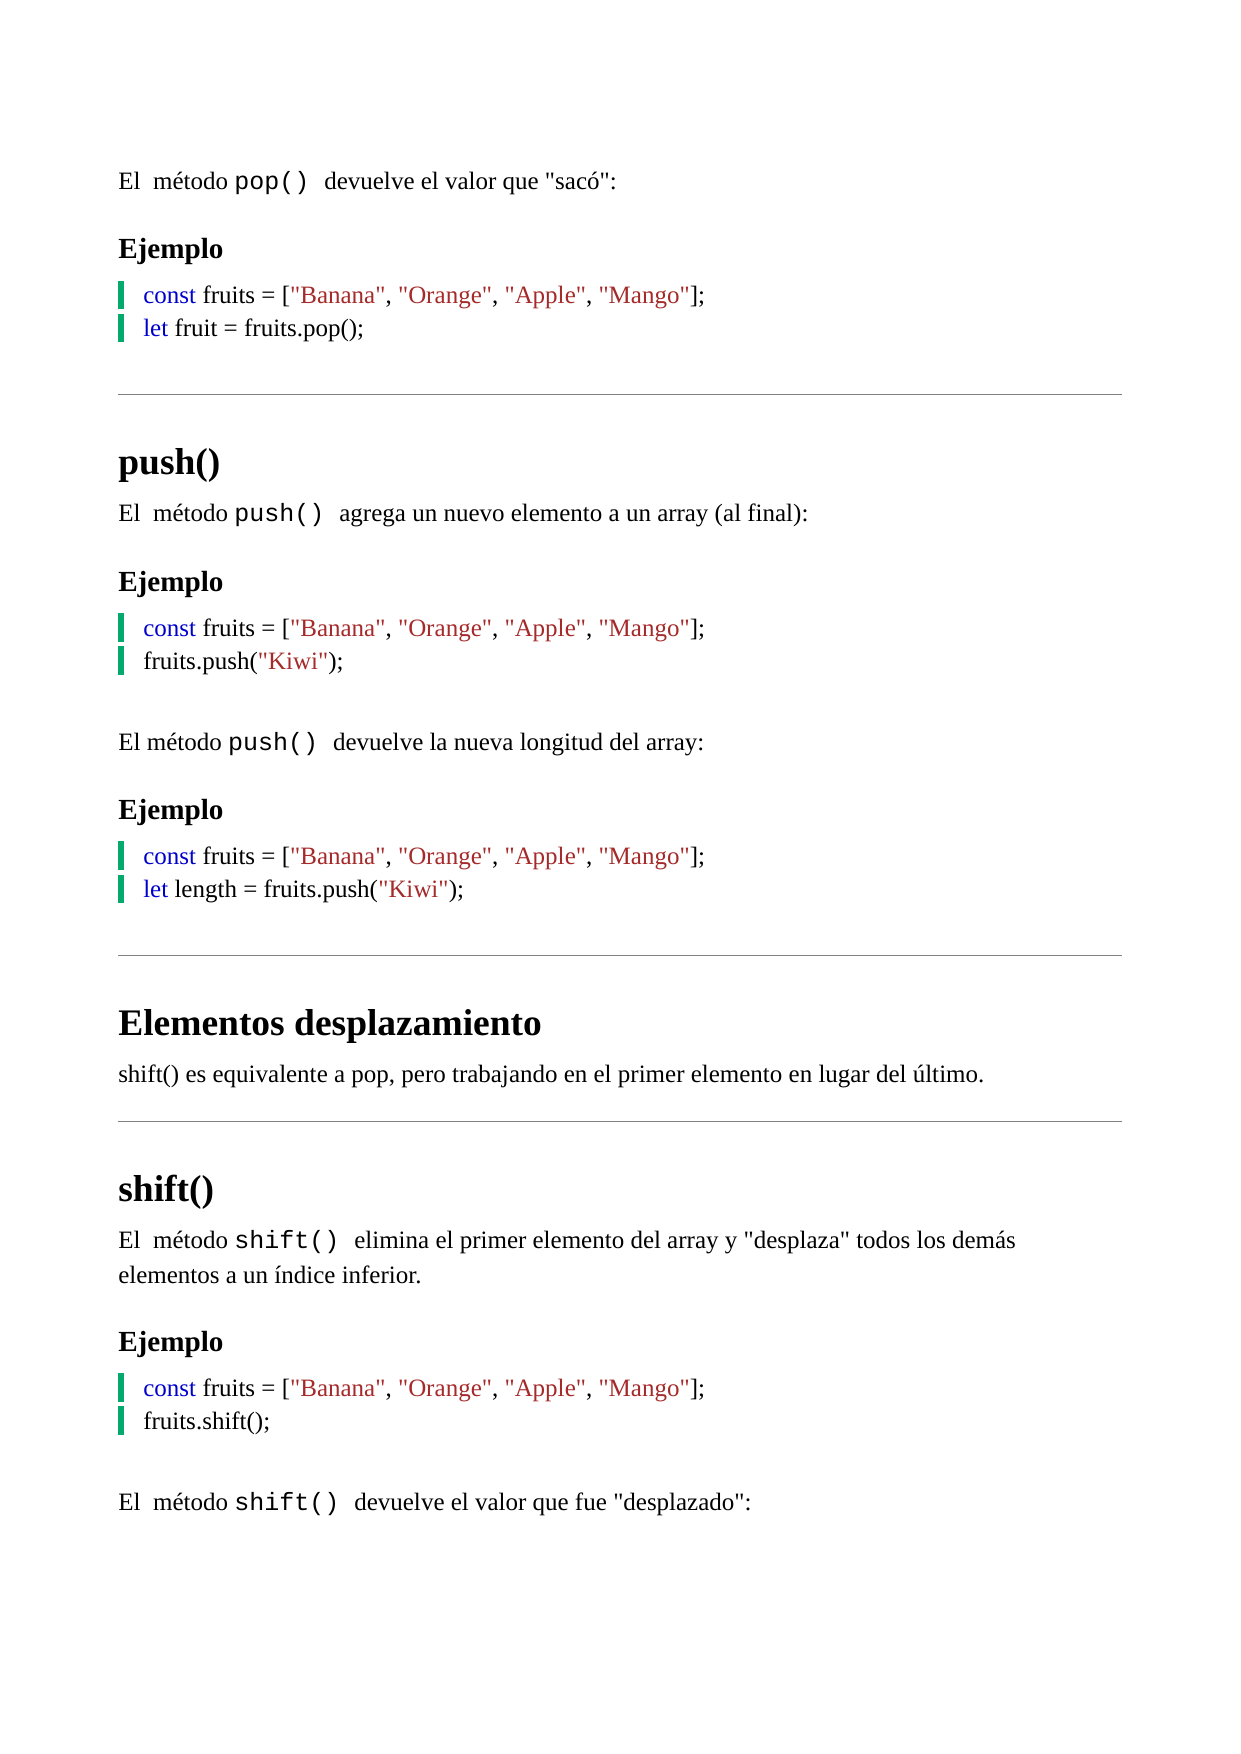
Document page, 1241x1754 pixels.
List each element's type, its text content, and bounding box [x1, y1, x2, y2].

subtitle shift() [118, 1167, 1122, 1210]
text const fruits = ["Banana", "Orange", "Apple", "Mango"]; fruits.push("Kiwi"); [118, 613, 1122, 675]
text shift() es equivalente a pop, pero trabajando en el primer elemento en lugar del último. [118, 1059, 1122, 1088]
text El método pop() devuelve el valor que "sacó": [118, 166, 1122, 197]
subtitle push() [118, 439, 1122, 483]
subtitle Ejemplo [118, 231, 1122, 265]
text El método shift() devuelve el valor que fue "desplazado": [118, 1487, 1122, 1517]
text El método shift() elimina el primer elemento del array y "desplaza" todos los demás elementos a un índice inferior. [118, 1225, 1122, 1289]
subtitle Ejemplo [118, 564, 1122, 597]
subtitle Ejemplo [118, 792, 1122, 826]
text El método push() devuelve la nueva longitud del array: [118, 727, 1122, 757]
text El método push() agrega un nuevo elemento a un array (al final): [118, 498, 1122, 529]
subtitle Ejemplo [118, 1324, 1122, 1357]
text const fruits = ["Banana", "Orange", "Apple", "Mango"]; fruits.shift(); [118, 1373, 1122, 1435]
subtitle Elementos desplazamiento [118, 1000, 1122, 1043]
text const fruits = ["Banana", "Orange", "Apple", "Mango"]; let length = fruits.push("Kiwi"); [118, 841, 1122, 903]
text const fruits = ["Banana", "Orange", "Apple", "Mango"]; let fruit = fruits.pop(); [118, 281, 1122, 342]
